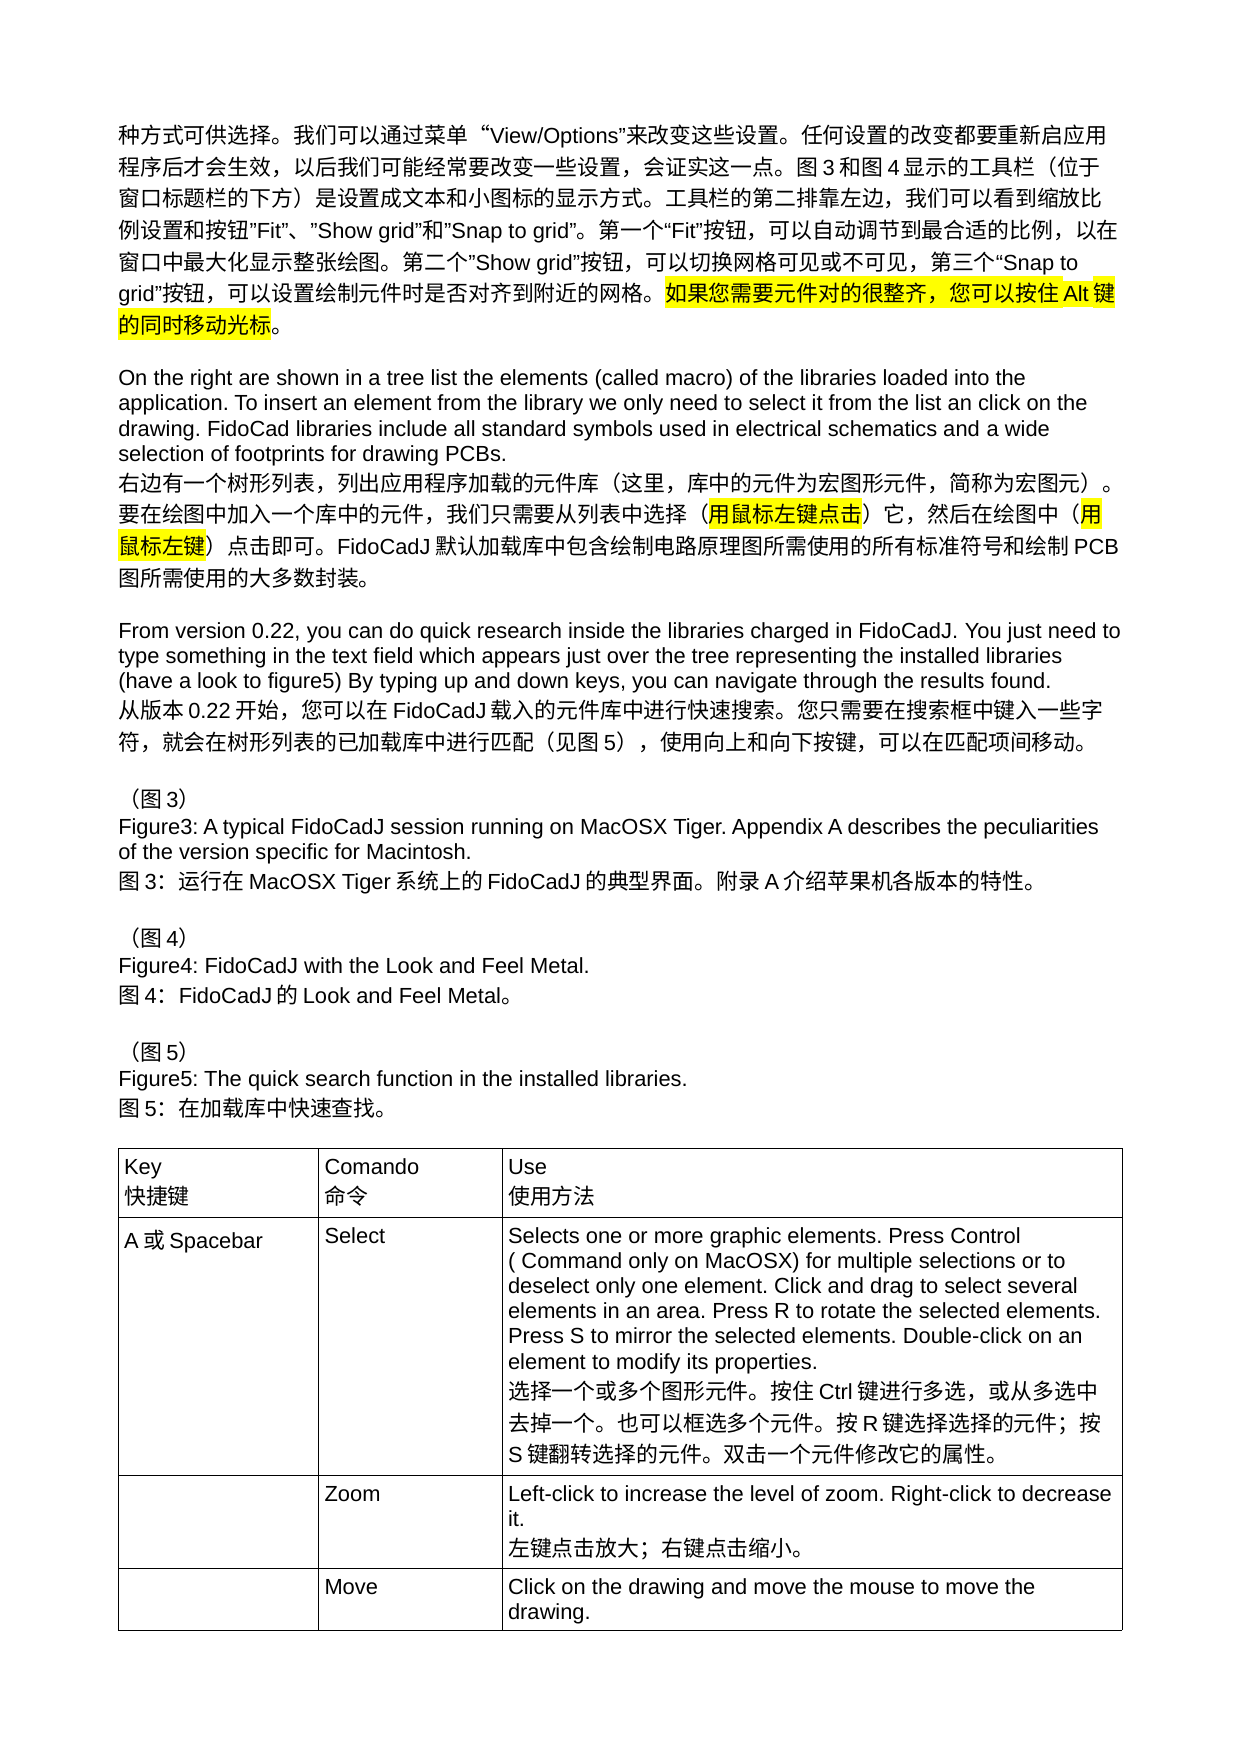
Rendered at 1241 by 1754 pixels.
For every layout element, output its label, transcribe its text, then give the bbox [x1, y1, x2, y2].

text Figure3: A typical FidoCadJ session running on MacOSX Tiger. Appendix A describes the peculiarities of the version specific for Macintosh. [118, 813, 1122, 864]
text （图5） [118, 1034, 1122, 1066]
table_cell Select [319, 1218, 502, 1474]
text 种方式可供选择。我们可以通过菜单“View/Options”来改变这些设置。任何设置的改变都要重新启应用程序后才会生效，以后我们可能经常要改变一些设置，会证实这一点。图3和图4显示的工具栏（位于窗口标题栏的下方）是设置成文本和小图标的显示方式。工具栏的第二排靠左边，我们可以看到缩放比例设置和按钮”Fit”、”Show grid”和”Snap to grid”。第一个“Fit”按钮，可以自动调节到最合适的比例，以在窗口中最大化显示整张绘图。第二个”Show grid”按钮，可以切换网格可见或不可见，第三个“Snap to grid”按钮，可以设置绘制元件时是否对齐到附近的网格。如果您需要元件对的很整齐，您可以按住Alt键的同时移动光标。 [118, 118, 1122, 340]
table_header Key 快捷键 [119, 1149, 318, 1217]
text 右边有一个树形列表，列出应用程序加载的元件库（这里，库中的元件为宏图形元件，简称为宏图元）。要在绘图中加入一个库中的元件，我们只需要从列表中选择（用鼠标左键点击）它，然后在绘图中（用鼠标左键）点击即可。FidoCadJ默认加载库中包含绘制电路原理图所需使用的所有标准符号和绘制PCB图所需使用的大多数封装。 [118, 466, 1122, 592]
text Figure4: FidoCadJ with the Look and Feel Metal. [118, 952, 1122, 978]
table_cell Zoom [319, 1476, 502, 1568]
text （图4） [118, 921, 1122, 952]
text 图5：在加载库中快速查找。 [118, 1091, 1122, 1123]
text Figure5: The quick search function in the installed libraries. [118, 1066, 1122, 1091]
text 图4：FidoCadJ的Look and Feel Metal。 [118, 978, 1122, 1009]
table_cell Click on the drawing and move the mouse to move the drawing. [503, 1569, 1122, 1630]
text 从版本0.22开始，您可以在FidoCadJ载入的元件库中进行快速搜索。您只需要在搜索框中键入一些字符，就会在树形列表的已加载库中进行匹配（见图5），使用向上和向下按键，可以在匹配项间移动。 [118, 693, 1122, 757]
text （图3） [118, 782, 1122, 813]
table_cell Selects one or more graphic elements. Press Control ( Command only on MacOSX) for multiple selections or to deselect only one element. Click and drag to select several elements in an area. Press R to rotate the selected elements. Press S to mirror the selected elements. Double-click on an element to modify its properties. 选择一个或多个图形元件。按住Ctrl键进行多选，或从多选中去掉一个。也可以框选多个元件。按R键选择选择的元件；按S键翻转选择的元件。双击一个元件修改它的属性。 [503, 1218, 1122, 1474]
table_cell Left-click to increase the level of zoom. Right-click to decrease it. 左键点击放大；右键点击缩小。 [503, 1476, 1122, 1568]
table_cell [119, 1476, 318, 1568]
text 图3：运行在MacOSX Tiger系统上的FidoCadJ的典型界面。附录A介绍苹果机各版本的特性。 [118, 864, 1122, 896]
table_header Comando 命令 [319, 1149, 502, 1217]
table_cell [119, 1569, 318, 1630]
text From version 0.22, you can do quick research inside the libraries charged in FidoCadJ. You just need to type something in the text field which appears just over the tree representing the installed libraries (have a look to figure5) By typing up and down keys, you can navigate through the results found. [118, 618, 1122, 693]
table_cell Move [319, 1569, 502, 1630]
table_header Use 使用方法 [503, 1149, 1122, 1217]
table_cell A或Spacebar [119, 1218, 318, 1474]
text On the right are shown in a tree list the elements (called macro) of the libraries loaded into the application. To insert an element from the library we only need to select it from the list an click on the drawing. FidoCad libraries include all standard symbols used in electrical schematics and a wide selection of footprints for drawing PCBs. [118, 365, 1122, 466]
